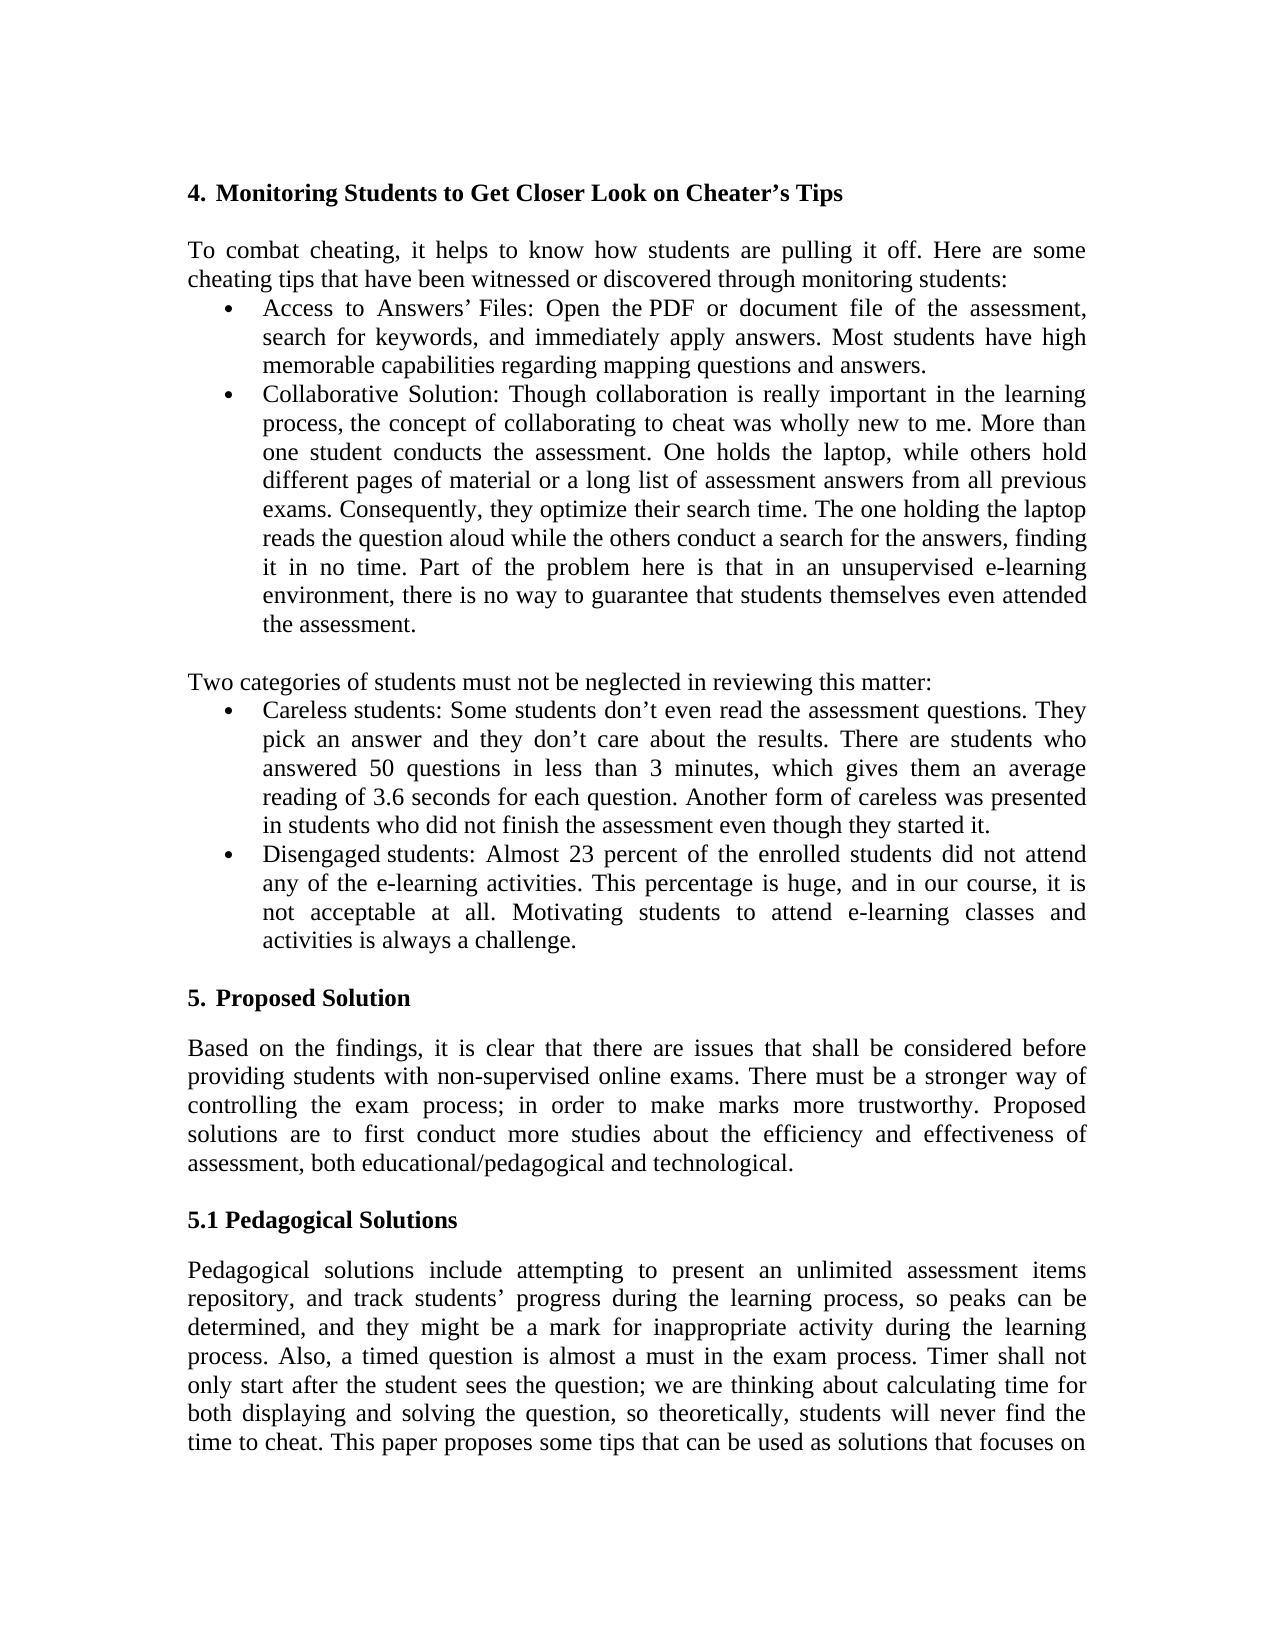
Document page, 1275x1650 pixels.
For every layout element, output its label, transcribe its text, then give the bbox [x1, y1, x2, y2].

list Disengaged students: Almost 23 percent of the enrolled students did not attend any of the e-learning activities. This percentage is huge, and in our course, it is not acceptable at all. Motivating students to attend e-learning classes and activities is always a challenge. [225, 839, 1087, 954]
text Two categories of students must not be neglected in reviewing this matter: [187, 667, 1087, 696]
text To combat cheating, it helps to know how students are pulling it off. Here are some cheating tips that have been witnessed or discovered through monitoring students: [187, 236, 1087, 293]
text Pedagogical solutions include attempting to present an unlimited assessment items repository, and track students’ progress during the learning process, so peaks can be determined, and they might be a mark for inappropriate activity during the learning process. Also, a timed question is almost a must in the exam process. Timer shall not only start after the student sees the question; we are thinking about calculating time for both displaying and solving the question, so theoretically, students will never find the time to cheat. This paper proposes some tips that can be used as solutions that focuses on [187, 1255, 1087, 1456]
list Access to Answers’ Files: Open the PDF or document file of the assessment, search for keywords, and immediately apply answers. Most students have high memorable capabilities regarding mapping questions and answers. [225, 293, 1087, 379]
list Collaborative Solution: Though collaboration is really important in the learning process, the concept of collaborating to cheat was wholly new to me. More than one student conducts the assessment. One holds the laptop, while others hold different pages of material or a long list of assessment answers from all previous exams. Consequently, they optimize their search time. The one holding the laptop reads the question aloud while the others conduct a search for the answers, finding it in no time. Part of the problem here is that in an unsupervised e-learning environment, there is no way to guarantee that students themselves even attended the assessment. [225, 379, 1087, 638]
text Based on the findings, it is clear that there are issues that shall be considered before providing students with non-supervised online exams. There must be a stronger way of controlling the exam process; in order to make marks more trustworthy. Proposed solutions are to first conduct more studies about the efficiency and effectiveness of assessment, both educational/pedagogical and technological. [187, 1033, 1087, 1176]
list Pedagogical Solutions [187, 1205, 1087, 1234]
list Careless students: Some students don’t even read the assessment questions. They pick an answer and they don’t care about the results. There are students who answered 50 questions in less than 3 minutes, which gives them an average reading of 3.6 seconds for each question. Another form of careless was presented in students who did not finish the assessment even though they started it. [225, 696, 1087, 839]
list Proposed Solution [187, 983, 1087, 1012]
list Monitoring Students to Get Closer Look on Cheater’s Tips [187, 178, 1087, 207]
